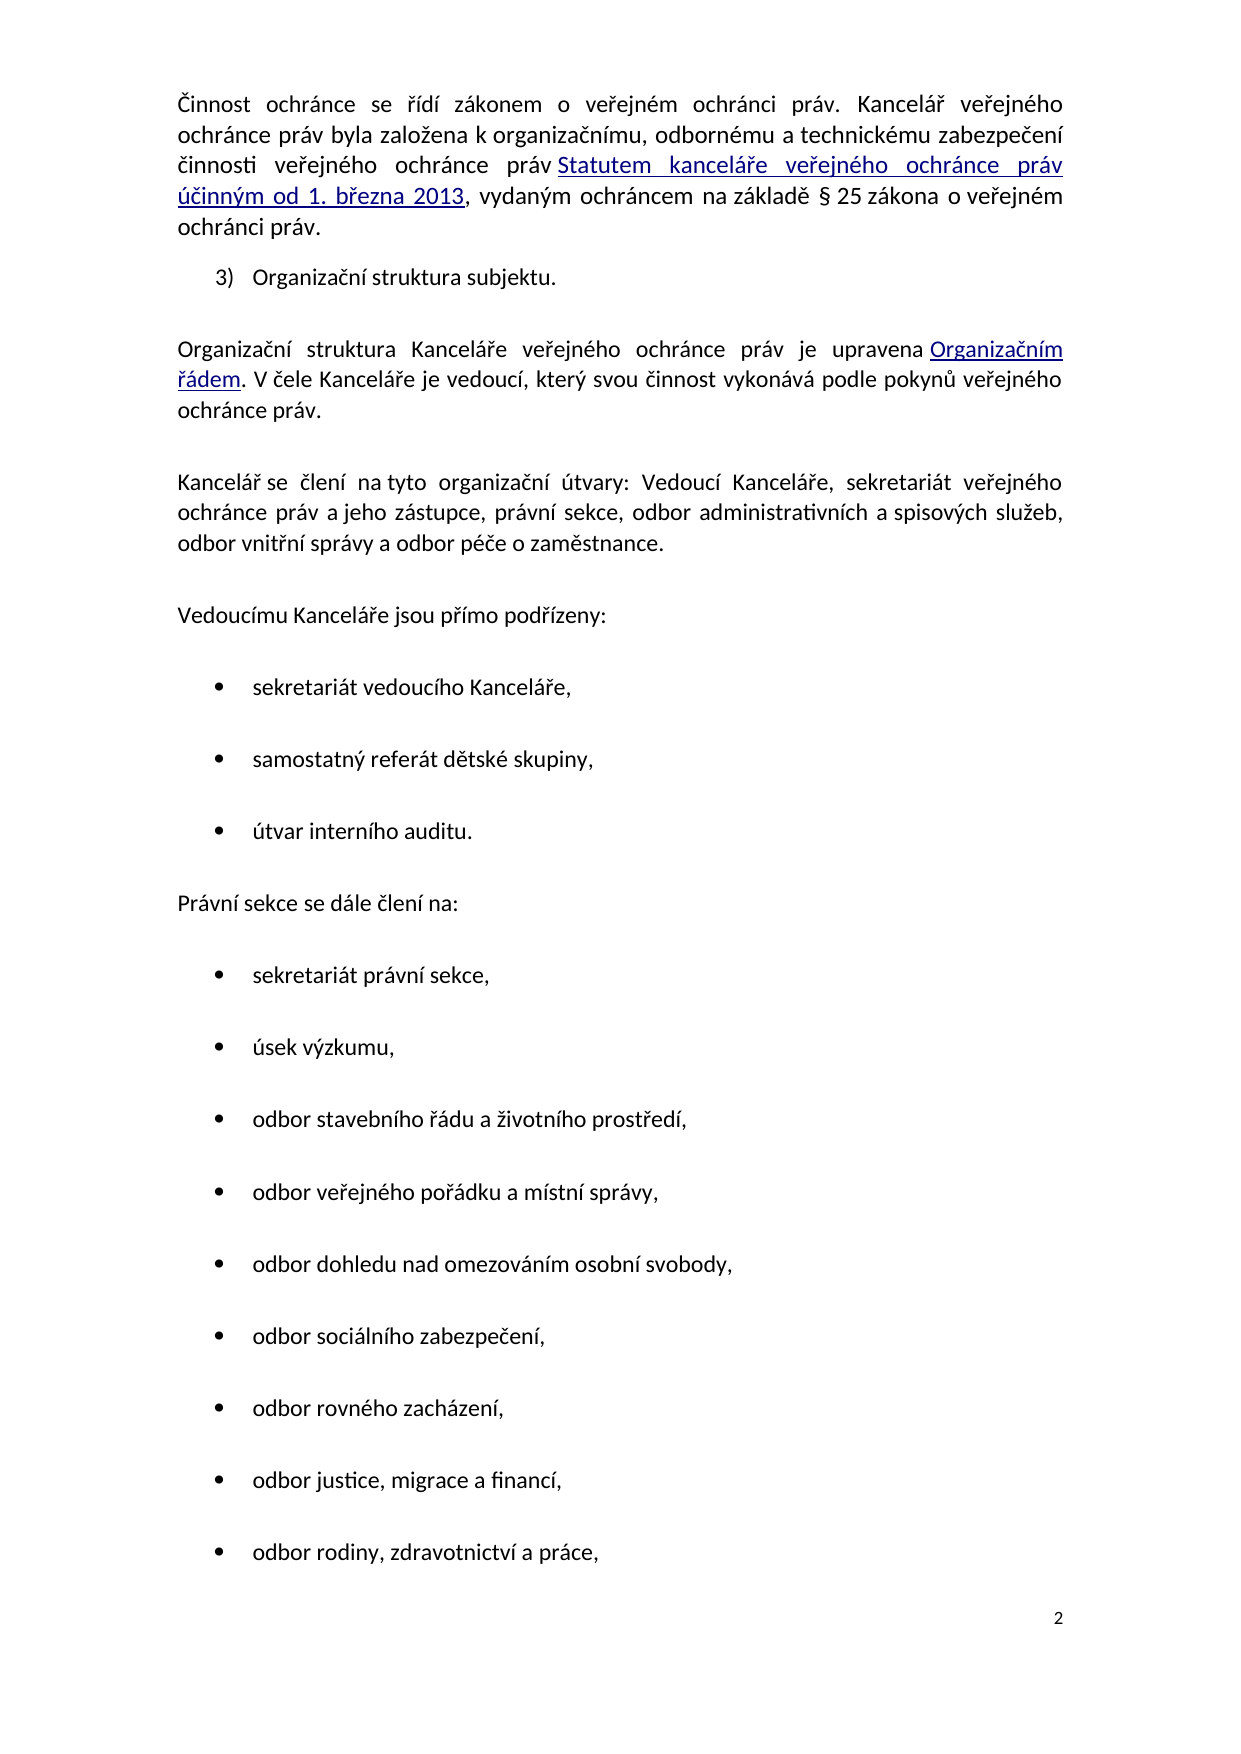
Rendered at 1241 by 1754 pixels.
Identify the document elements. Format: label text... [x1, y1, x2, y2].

list úsek výzkumu, [215, 1032, 1063, 1062]
text Právní sekce se dále člení na: [177, 888, 1063, 917]
text Kancelář se člení na tyto organizační útvary: Vedoucí Kanceláře, sekretariát veřejného ochránce práv a jeho zástupce, právní sekce, odbor administrativních a spisových služeb, odbor vnitřní správy a odbor péče o zaměstnance. [177, 467, 1063, 557]
list sekretariát vedoucího Kanceláře, [215, 672, 1063, 701]
list odbor rodiny, zdravotnictví a práce, [215, 1537, 1063, 1566]
list odbor veřejného pořádku a místní správy, [215, 1177, 1063, 1206]
text Organizační struktura Kanceláře veřejného ochránce práv je upravena Organizačním řádem. V čele Kanceláře je vedoucí, který svou činnost vykonává podle pokynů veřejného ochránce práv. [177, 334, 1063, 424]
list samostatný referát dětské skupiny, [215, 744, 1063, 773]
list odbor justice, migrace a financí, [215, 1465, 1063, 1494]
list útvar interního auditu. [215, 816, 1063, 845]
list odbor stavebního řádu a životního prostředí, [215, 1104, 1063, 1134]
list Organizační struktura subjektu. [215, 262, 1063, 291]
list odbor rovného zacházení, [215, 1393, 1063, 1422]
text Vedoucímu Kanceláře jsou přímo podřízeny: [177, 600, 1063, 629]
text Činnost ochránce se řídí zákonem o veřejném ochránci práv. Kancelář veřejného ochránce práv byla založena k organizačnímu, odbornému a technickému zabezpečení činnosti veřejného ochránce práv Statutem kanceláře veřejného ochránce práv účinným od 1. března 2013, vydaným ochráncem na základě § 25 zákona o veřejném ochránci práv. [177, 88, 1063, 241]
list odbor dohledu nad omezováním osobní svobody, [215, 1249, 1063, 1278]
list sekretariát právní sekce, [215, 960, 1063, 989]
list odbor sociálního zabezpečení, [215, 1321, 1063, 1350]
